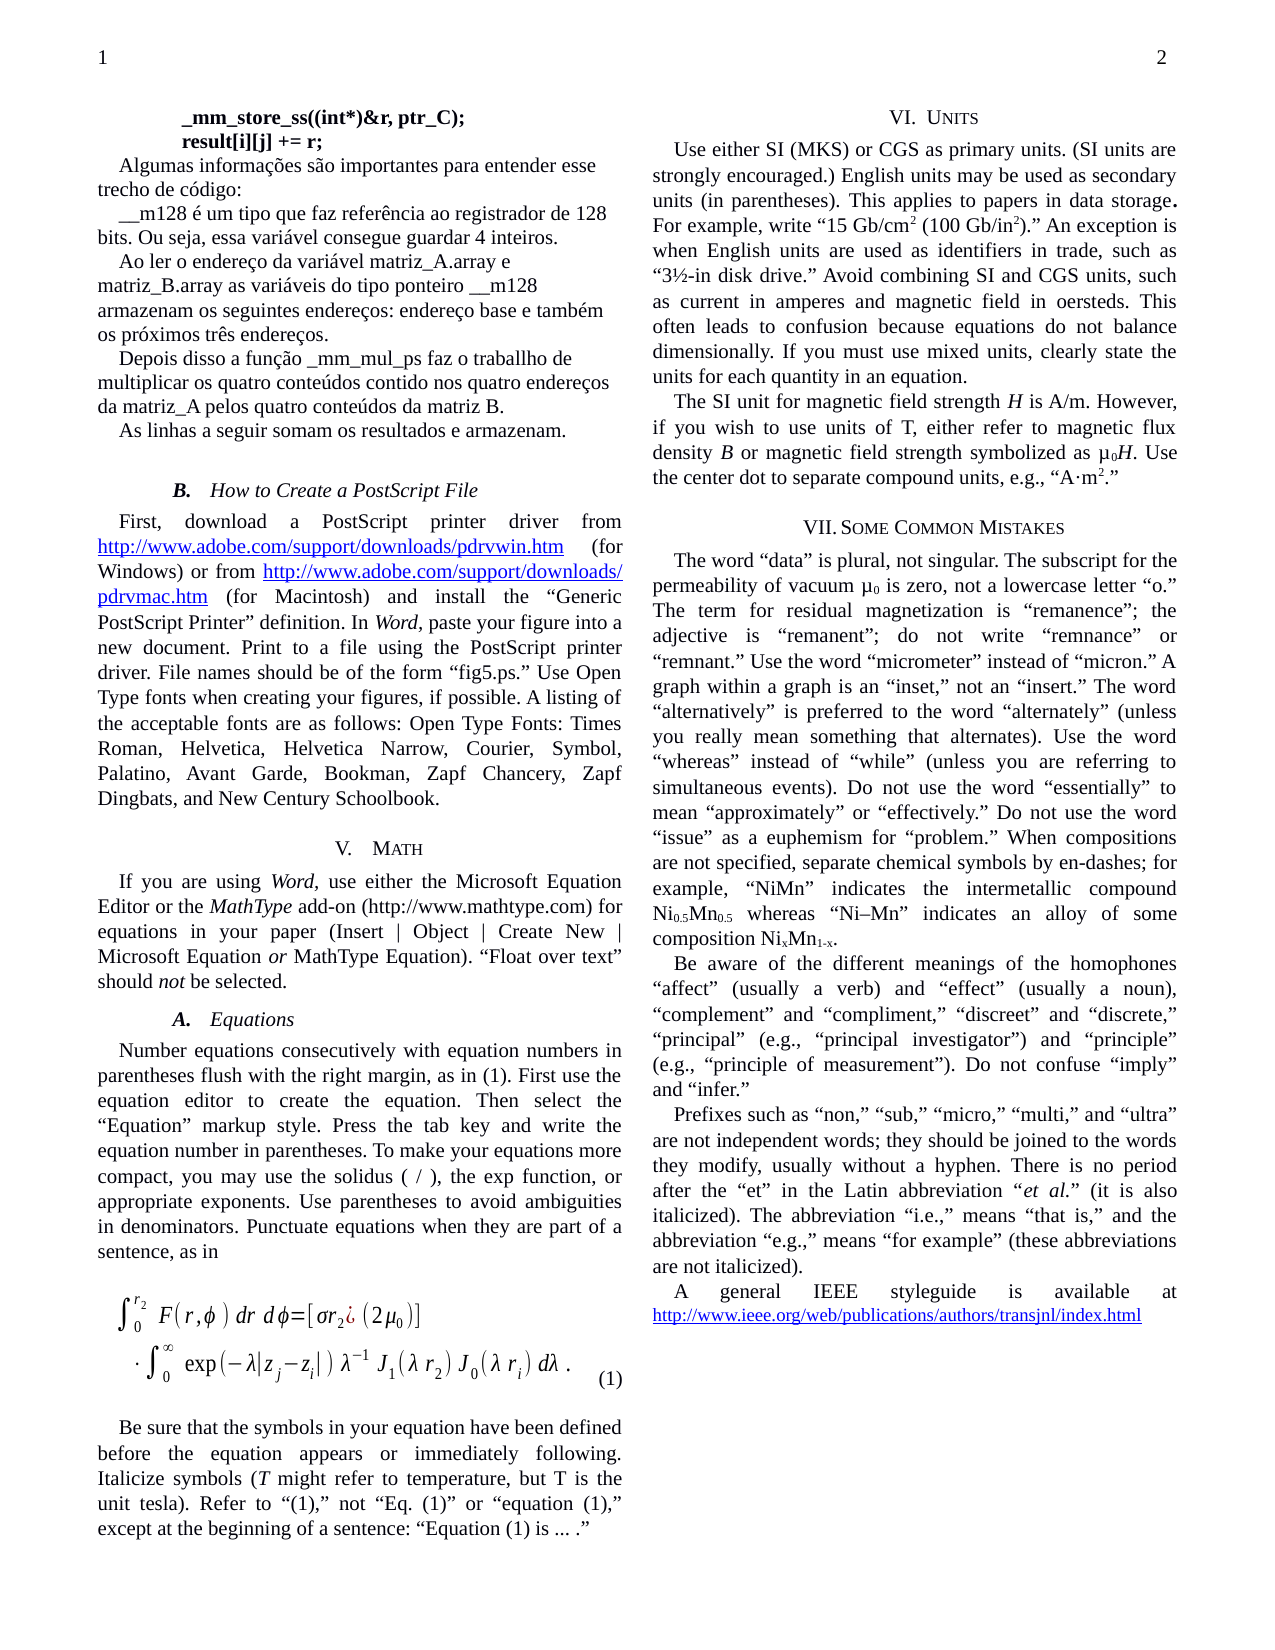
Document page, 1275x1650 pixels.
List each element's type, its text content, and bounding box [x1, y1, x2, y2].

subtitle Equations [172, 1007, 622, 1031]
text The SI unit for magnetic field strength H is A/m. However, if you wish to use units of T, either refer to magnetic flux density B or magnetic field strength symbolized as µ0H. Use the center dot to separate compound units, e.g., “A·m2.” [652, 389, 1177, 489]
text The word “data” is plural, not singular. The subscript for the permeability of vacuum µ0 is zero, not a lowercase letter “o.” The term for residual magnetization is “remanence”; the adjective is “remanent”; do not write “remnance” or “remnant.” Use the word “micrometer” instead of “micron.” A graph within a graph is an “inset,” not an “insert.” The word “alternatively” is preferred to the word “alternately” (unless you really mean something that alternates). Use the word “whereas” instead of “while” (unless you are referring to simultaneous events). Do not use the word “essentially” to mean “approximately” or “effectively.” Do not use the word “issue” as a euphemism for “problem.” When compositions are not specified, separate chemical symbols by en-dashes; for example, “NiMn” indicates the intermetallic compound Ni0.5Mn0.5 whereas “Ni–Mn” indicates an alloy of some composition NixMn1-x. [652, 548, 1177, 950]
text Number equations consecutively with equation numbers in parentheses flush with the right margin, as in (1). First use the equation editor to create the equation. Then select the “Equation” markup style. Press the tab key and write the equation number in parentheses. To make your equations more compact, you may use the solidus ( / ), the exp function, or appropriate exponents. Use parentheses to avoid ambiguities in denominators. Punctuate equations when they are part of a sentence, as in [97, 1037, 622, 1263]
text __m128 é um tipo que faz referência ao registrador de 128 bits. Ou seja, essa variável consegue guardar 4 inteiros. [97, 201, 622, 249]
text If you are using Word, use either the Microsoft Equation Editor or the MathType add-on (http://www.mathtype.com) for equations in your paper (Insert | Object | Create New | Microsoft Equation or MathType Equation). “Float over text” should not be selected. [97, 869, 622, 993]
text (1) [97, 1289, 622, 1390]
text Use either SI (MKS) or CGS as primary units. (SI units are strongly encouraged.) English units may be used as secondary units (in parentheses). This applies to papers in data storage. For example, write “15 Gb/cm2 (100 Gb/in2).” An exception is when English units are used as identifiers in trade, such as “3½-in disk drive.” Avoid combining SI and CGS units, such as current in amperes and magnetic field in oersteds. This often leads to confusion because equations do not balance dimensionally. If you must use mixed units, clearly state the units for each quantity in an equation. [652, 137, 1177, 388]
text Depois disso a função _mm_mul_ps faz o traballho de multiplicar os quatro conteúdos contido nos quatro endereços da matriz_A pelos quatro conteúdos da matriz B. [97, 346, 622, 418]
text As linhas a seguir somam os resultados e armazenam. [97, 418, 622, 442]
text result[i][j] += r; [97, 129, 622, 153]
text A general IEEE styleguide is available at http://www.ieee.org/web/publications/authors/transjnl/index.html [652, 1279, 1177, 1325]
text Be aware of the different meanings of the homophones “affect” (usually a verb) and “effect” (usually a noun), “complement” and “compliment,” “discreet” and “discrete,” “principal” (e.g., “principal investigator”) and “principle” (e.g., “principle of measurement”). Do not confuse “imply” and “infer.” [652, 951, 1177, 1101]
subtitle Units [690, 105, 1177, 129]
subtitle How to Create a PostScript File [172, 478, 622, 502]
text Ao ler o endereço da variável matriz_A.array e matriz_B.array as variáveis do tipo ponteiro __m128 armazenam os seguintes endereços: endereço base e também os próximos três endereços. [97, 249, 622, 346]
text First, download a PostScript printer driver from http://www.adobe.com/support/downloads/pdrvwin.htm (for Windows) or from http://www.adobe.com/support/downloads/ pdrvmac.htm (for Macintosh) and install the “Generic PostScript Printer” definition. In Word, paste your figure into a new document. Print to a file using the PostScript printer driver. File names should be of the form “fig5.ps.” Use Open Type fonts when creating your figures, if possible. A listing of the acceptable fonts are as follows: Open Type Fonts: Times Roman, Helvetica, Helvetica Narrow, Courier, Symbol, Palatino, Avant Garde, Bookman, Zapf Chancery, Zapf Dingbats, and New Century Schoolbook. [97, 509, 622, 810]
subtitle MATH [135, 836, 622, 860]
text Be sure that the symbols in your equation have been defined before the equation appears or immediately following. Italicize symbols (T might refer to temperature, but T is the unit tesla). Refer to “(1),” not “Eq. (1)” or “equation (1),” except at the beginning of a sentence: “Equation (1) is ... .” [97, 1415, 622, 1540]
text _mm_store_ss((int*)&r, ptr_C); [97, 105, 622, 129]
text Prefixes such as “non,” “sub,” “micro,” “multi,” and “ultra” are not independent words; they should be joined to the words they modify, usually without a hyphen. There is no period after the “et” in the Latin abbreviation “et al.” (it is also italicized). The abbreviation “i.e.,” means “that is,” and the abbreviation “e.g.,” means “for example” (these abbreviations are not italicized). [652, 1102, 1177, 1278]
subtitle Some Common Mistakes [690, 515, 1177, 539]
text Algumas informações são importantes para entender esse trecho de código: [97, 153, 622, 201]
